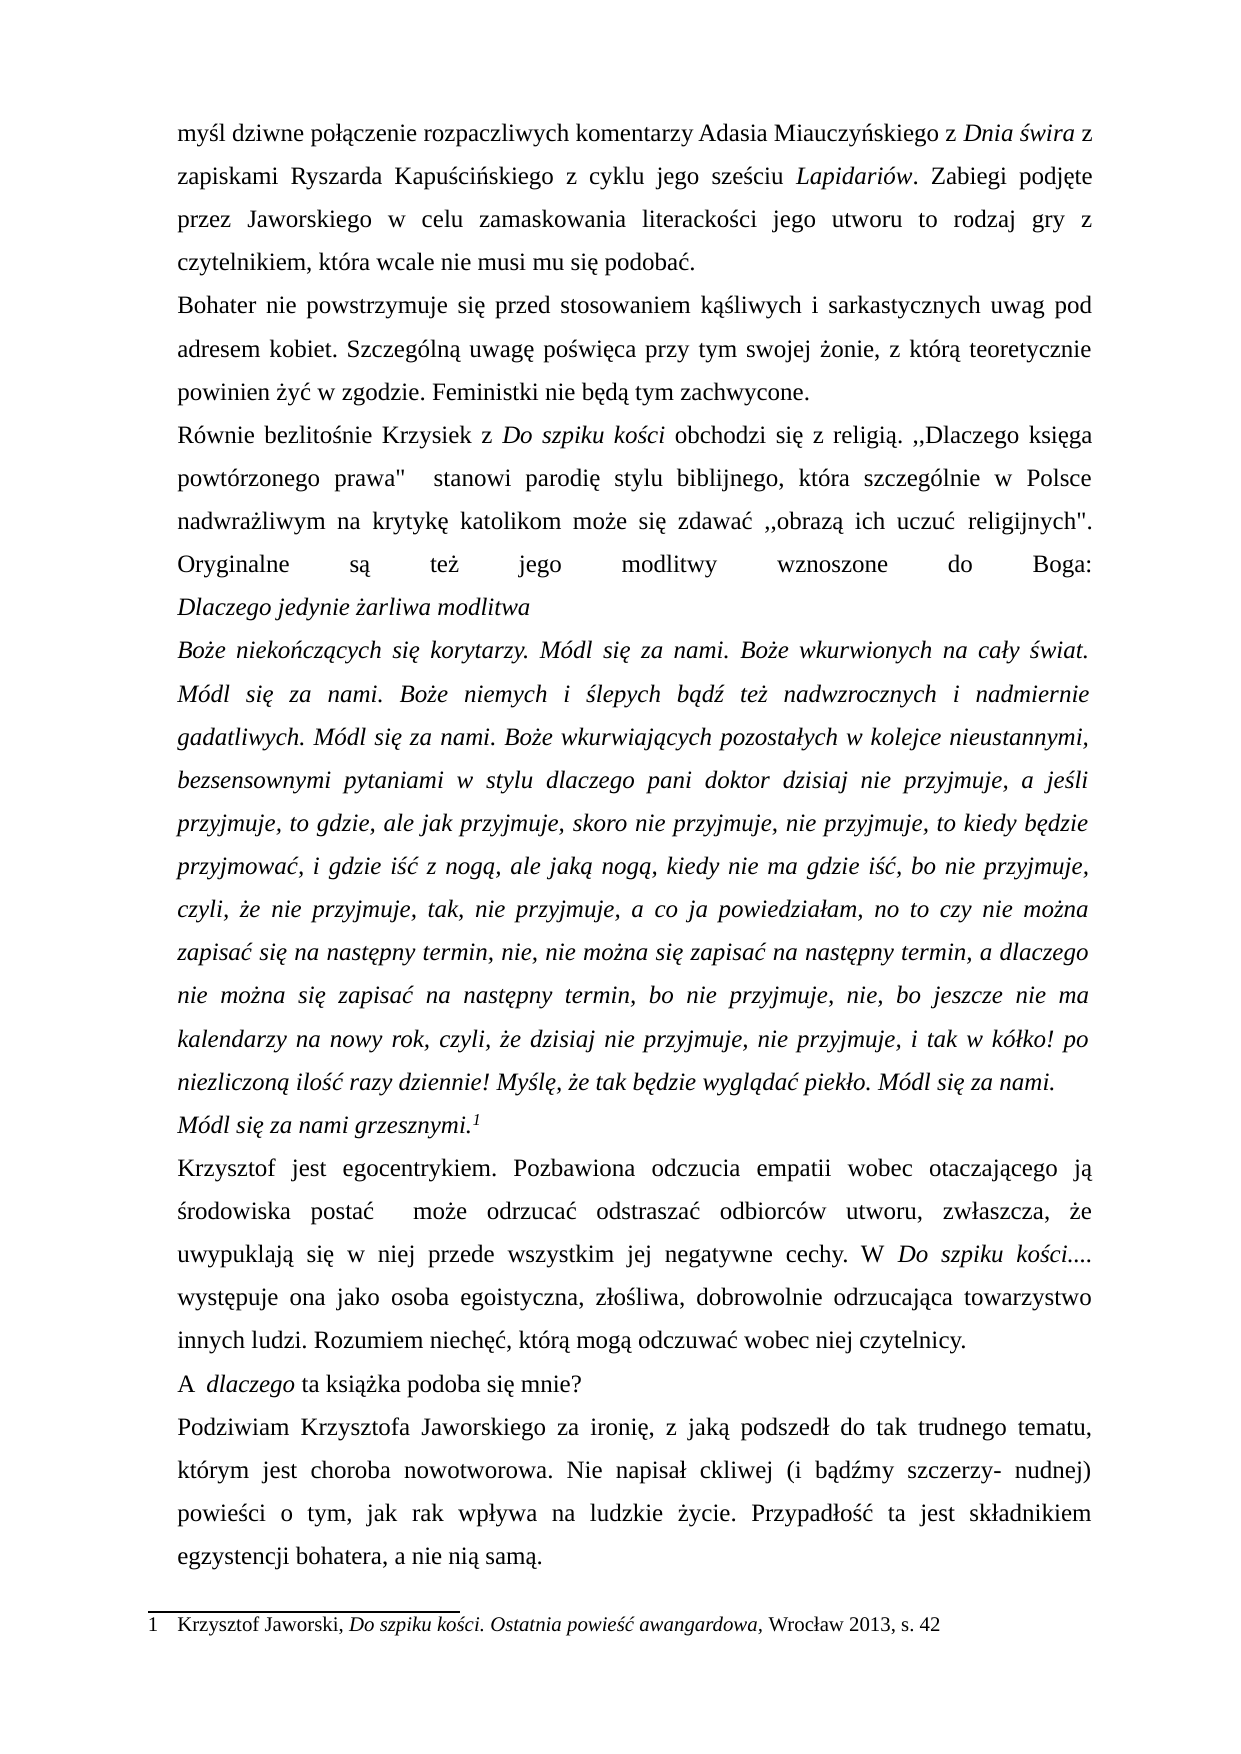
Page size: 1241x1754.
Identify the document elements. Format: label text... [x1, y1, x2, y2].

text Podziwiam Krzysztofa Jaworskiego za ironię, z jaką podszedł do tak trudnego tematu, którym jest choroba nowotworowa. Nie napisał ckliwej (i bądźmy szczerzy- nudnej) powieści o tym, jak rak wpływa na ludzkie życie. Przypadłość ta jest składnikiem egzystencji bohatera, a nie nią samą. [177, 1412, 1093, 1570]
text Krzysztof Jaworski, Do szpiku kości. Ostatnia powieść awangardowa, Wrocław 2013, s. 42 [148, 1612, 1093, 1636]
text Równie bezlitośnie Krzysiek z Do szpiku kości obchodzi się z religią. ,,Dlaczego księga powtórzonego prawa" stanowi parodię stylu biblijnego, która szczególnie w Polsce nadwrażliwym na krytykę katolikom może się zdawać ,,obrazą ich uczuć religijnych". Oryginalne są też jego modlitwy wznoszone do Boga: Dlaczego jedynie żarliwa modlitwa [177, 420, 1093, 621]
text Boże niekończących się korytarzy. Módl się za nami. Boże wkurwionych na cały świat. Módl się za nami. Boże niemych i ślepych bądź też nadwzrocznych i nadmiernie gadatliwych. Módl się za nami. Boże wkurwiających pozostałych w kolejce nieustannymi, bezsensownymi pytaniami w stylu dlaczego pani doktor dzisiaj nie przyjmuje, a jeśli przyjmuje, to gdzie, ale jak przyjmuje, skoro nie przyjmuje, nie przyjmuje, to kiedy będzie przyjmować, i gdzie iść z nogą, ale jaką nogą, kiedy nie ma gdzie iść, bo nie przyjmuje, czyli, że nie przyjmuje, tak, nie przyjmuje, a co ja powiedziałam, no to czy nie można zapisać się na następny termin, nie, nie można się zapisać na następny termin, a dlaczego nie można się zapisać na następny termin, bo nie przyjmuje, nie, bo jeszcze nie ma kalendarzy na nowy rok, czyli, że dzisiaj nie przyjmuje, nie przyjmuje, i tak w kółko! po niezliczoną ilość razy dziennie! Myślę, że tak będzie wyglądać piekło. Módl się za nami. [177, 636, 1093, 1096]
text Krzysztof jest egocentrykiem. Pozbawiona odczucia empatii wobec otaczającego ją środowiska postać może odrzucać odstraszać odbiorców utworu, zwłaszcza, że uwypuklają się w niej przede wszystkim jej negatywne cechy. W Do szpiku kości.... występuje ona jako osoba egoistyczna, złośliwa, dobrowolnie odrzucająca towarzystwo innych ludzi. Rozumiem niechęć, którą mogą odczuwać wobec niej czytelnicy. [177, 1153, 1093, 1354]
text myśl dziwne połączenie rozpaczliwych komentarzy Adasia Miauczyńskiego z Dnia świra z zapiskami Ryszarda Kapuścińskiego z cyklu jego sześciu Lapidariów. Zabiegi podjęte przez Jaworskiego w celu zamaskowania literackości jego utworu to rodzaj gry z czytelnikiem, która wcale nie musi mu się podobać. [177, 118, 1093, 276]
text Bohater nie powstrzymuje się przed stosowaniem kąśliwych i sarkastycznych uwag pod adresem kobiet. Szczególną uwagę poświęca przy tym swojej żonie, z którą teoretycznie powinien żyć w zgodzie. Feministki nie będą tym zachwycone. [177, 291, 1093, 406]
text A dlaczego ta książka podoba się mnie? [177, 1369, 1093, 1397]
text Módl się za nami grzesznymi. [177, 1110, 1093, 1139]
